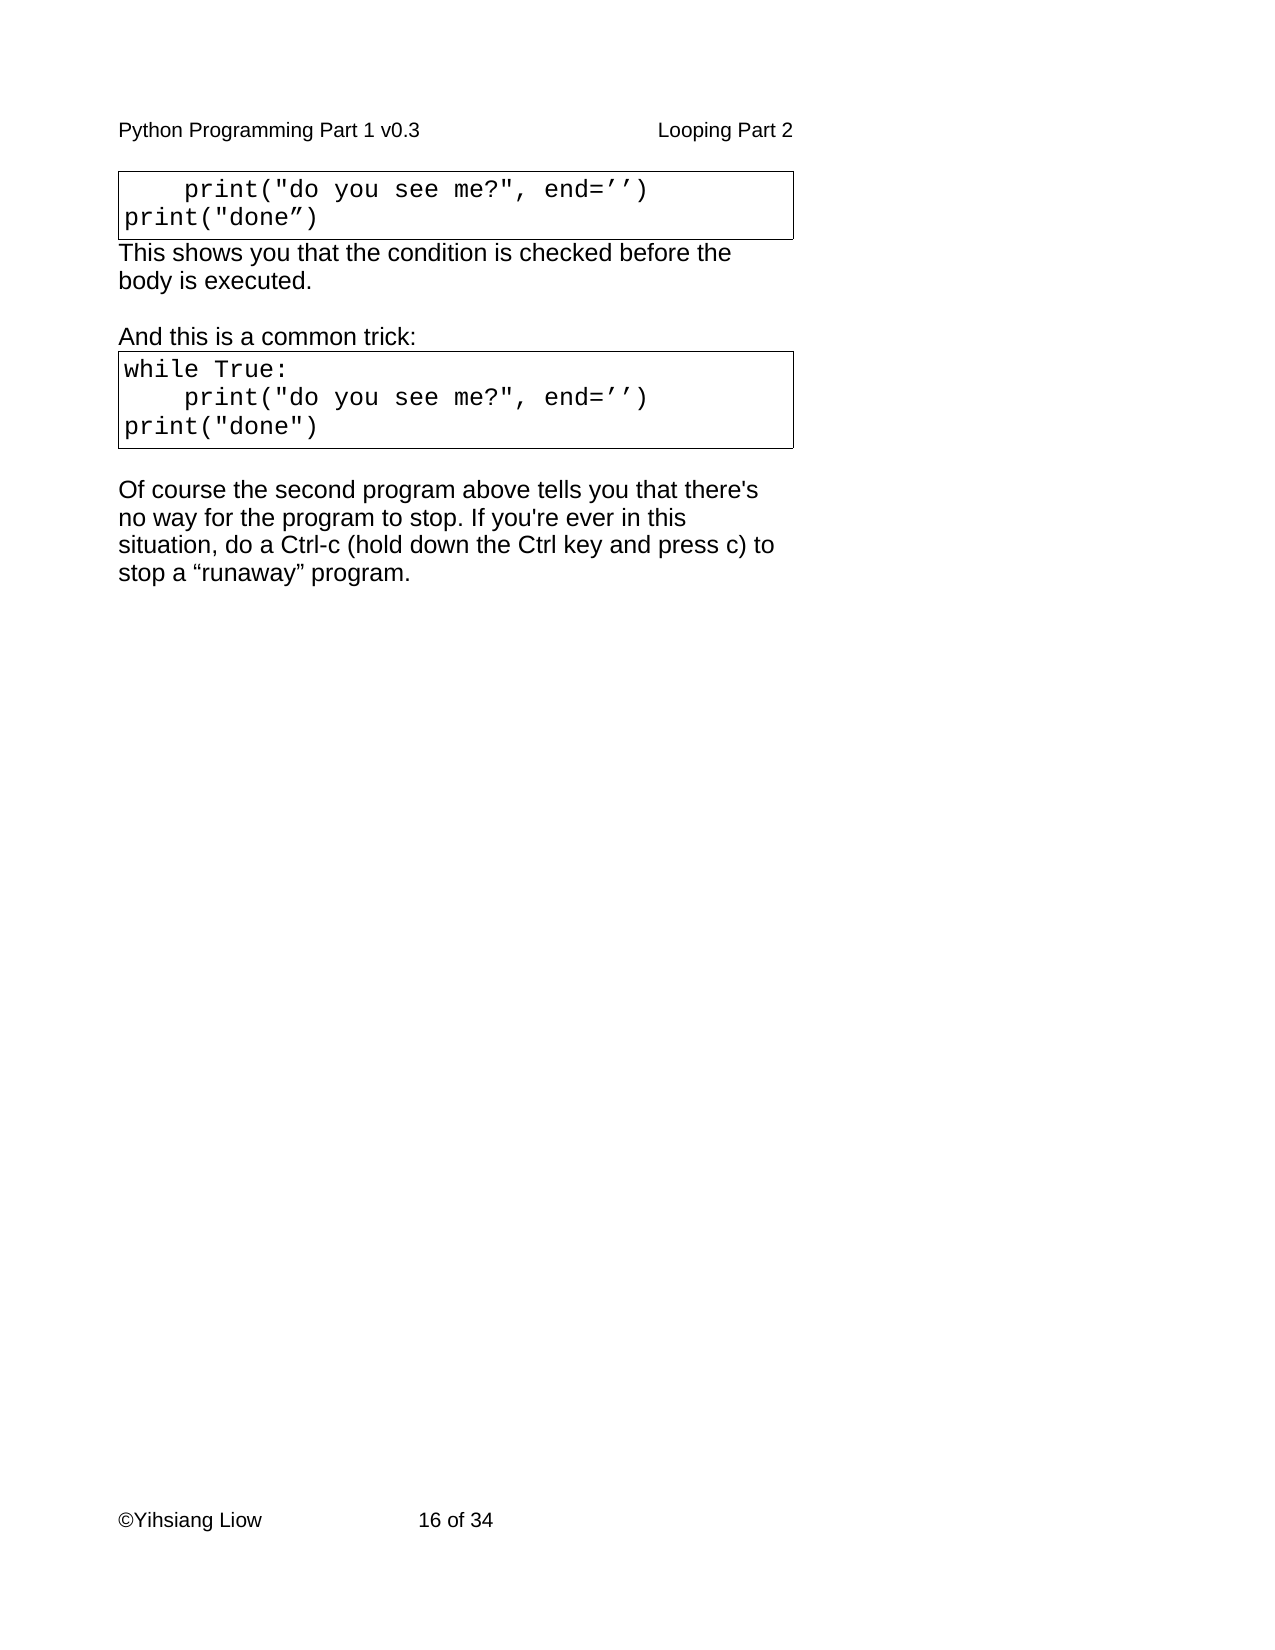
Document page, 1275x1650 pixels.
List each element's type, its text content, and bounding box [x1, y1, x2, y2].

table_header while True: print("do you see me?", end=’’) print("done") [119, 352, 793, 447]
text This shows you that the condition is checked before the body is executed. [118, 240, 793, 295]
text And this is a common trick: [118, 323, 793, 351]
table_header print("do you see me?", end=’’) print("done”) [119, 172, 793, 239]
text Of course the second program above tells you that there's no way for the program to stop. If you're ever in this situation, do a Ctrl-c (hold down the Ctrl key and press c) to stop a “runaway” program. [118, 475, 793, 587]
